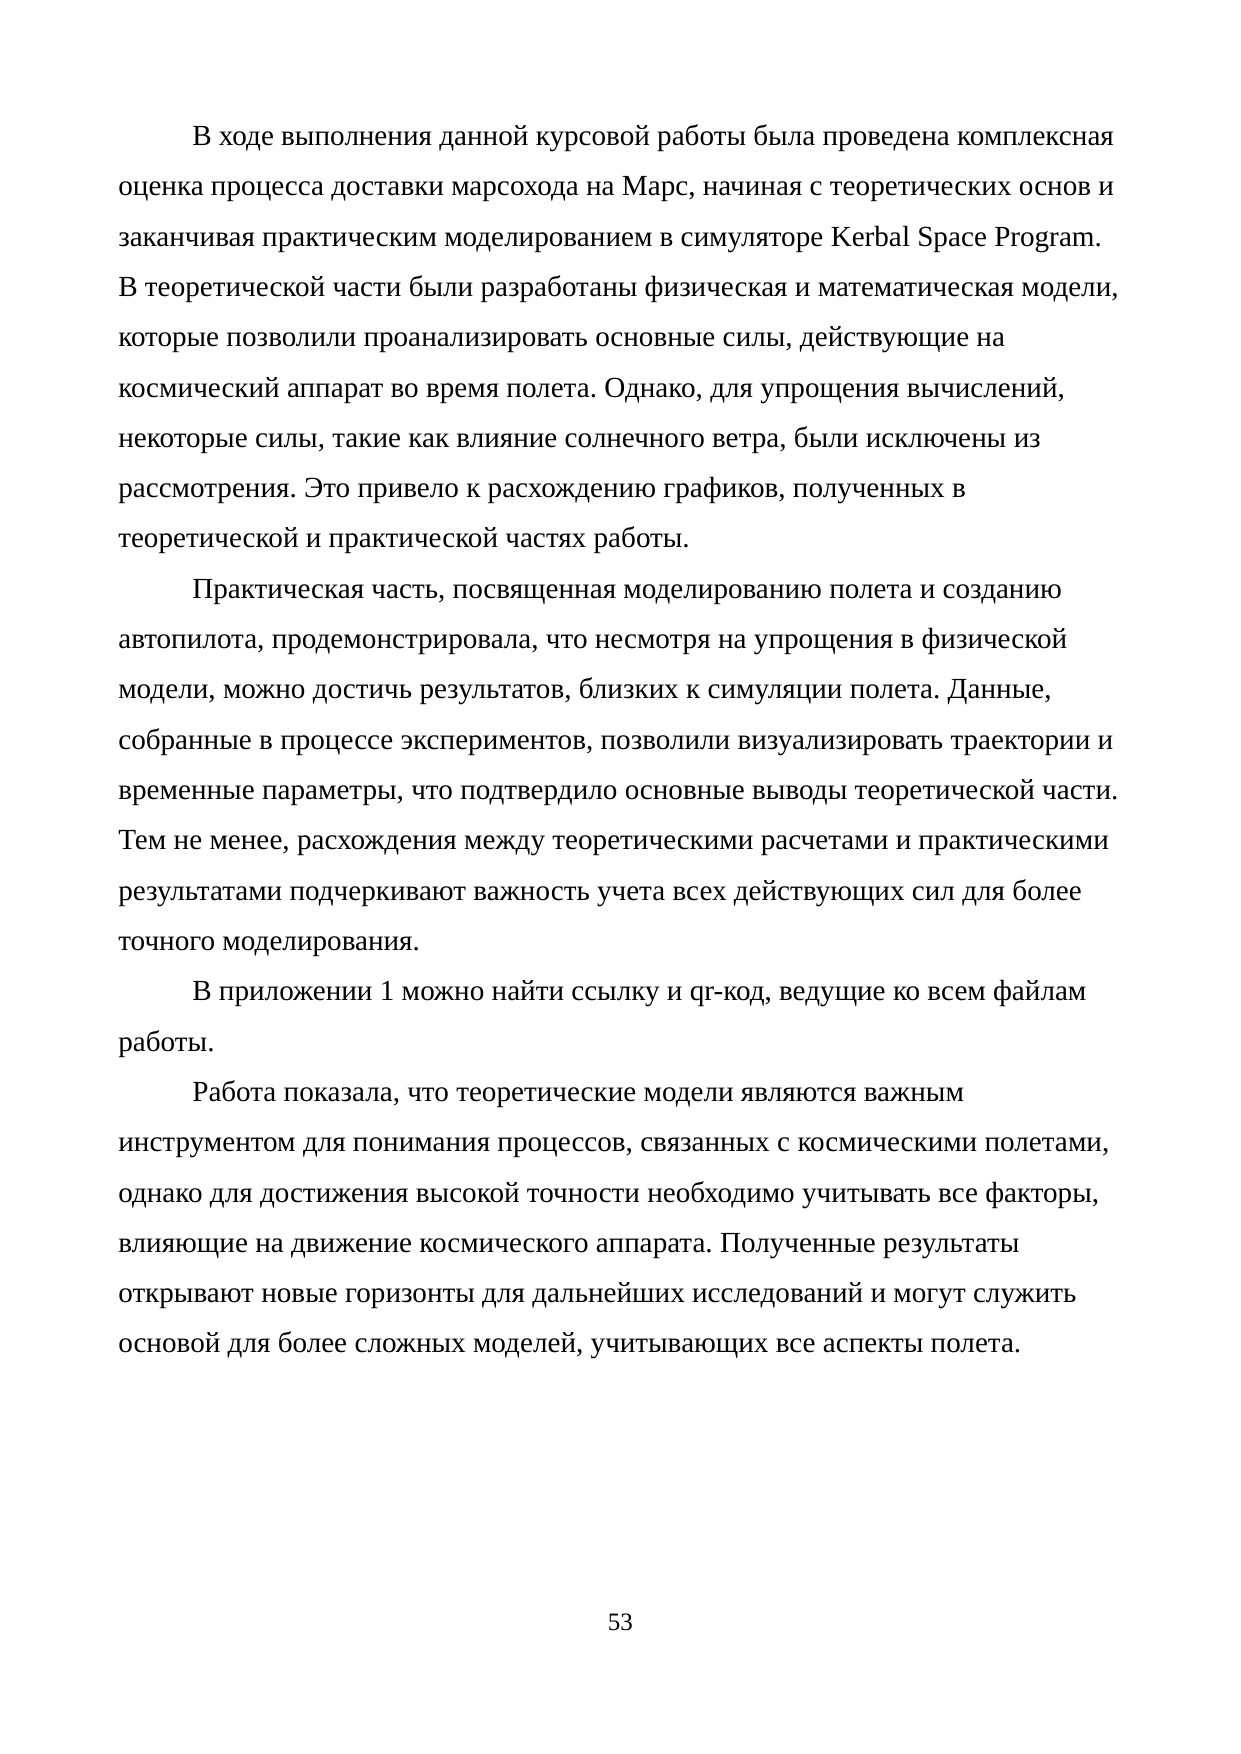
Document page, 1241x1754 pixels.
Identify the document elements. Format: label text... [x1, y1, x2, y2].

text В приложении 1 можно найти ссылку и qr-код, ведущие ко всем файлам работы. [118, 973, 1122, 1057]
text В ходе выполнения данной курсовой работы была проведена комплексная оценка процесса доставки марсохода на Марс, начиная с теоретических основ и заканчивая практическим моделированием в симуляторе Kerbal Space Program. В теоретической части были разработаны физическая и математическая модели, которые позволили проанализировать основные силы, действующие на космический аппарат во время полета. Однако, для упрощения вычислений, некоторые силы, такие как влияние солнечного ветра, были исключены из рассмотрения. Это привело к расхождению графиков, полученных в теоретической и практической частях работы. [118, 118, 1122, 554]
text Работа показала, что теоретические модели являются важным инструментом для понимания процессов, связанных с космическими полетами, однако для достижения высокой точности необходимо учитывать все факторы, влияющие на движение космического аппарата. Полученные результаты открывают новые горизонты для дальнейших исследований и могут служить основой для более сложных моделей, учитывающих все аспекты полета. [118, 1074, 1122, 1359]
text Практическая часть, посвященная моделированию полета и созданию автопилота, продемонстрировала, что несмотря на упрощения в физической модели, можно достичь результатов, близких к симуляции полета. Данные, собранные в процессе экспериментов, позволили визуализировать траектории и временные параметры, что подтвердило основные выводы теоретической части. Тем не менее, расхождения между теоретическими расчетами и практическими результатами подчеркивают важность учета всех действующих сил для более точного моделирования. [118, 571, 1122, 957]
